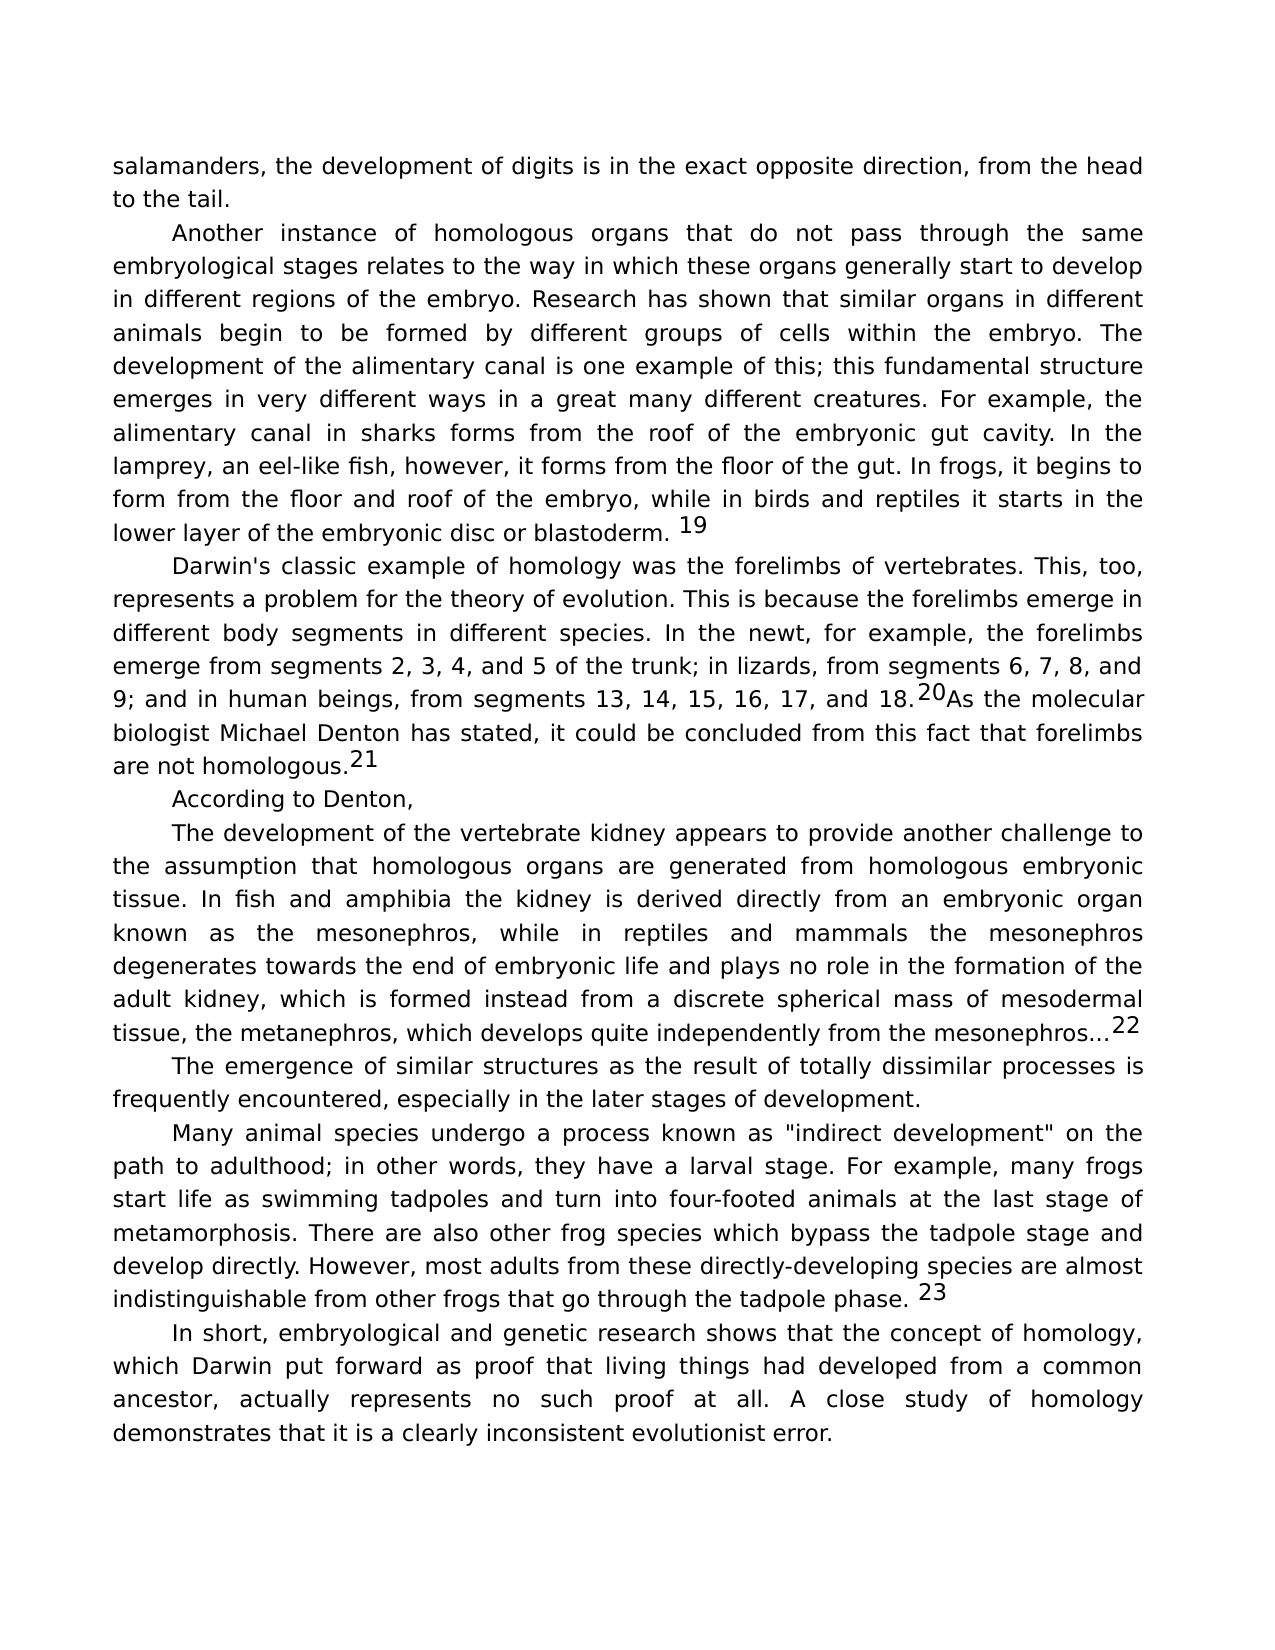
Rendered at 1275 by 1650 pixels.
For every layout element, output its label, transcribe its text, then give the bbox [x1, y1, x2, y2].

text salamanders, the development of digits is in the exact opposite direction, from the head to the tail. [112, 148, 1145, 214]
text Darwin's classic example of homology was the forelimbs of vertebrates. This, too, represents a problem for the theory of evolution. This is because the forelimbs emerge in different body segments in different species. In the newt, for example, the forelimbs emerge from segments 2, 3, 4, and 5 of the trunk; in lizards, from segments 6, 7, 8, and 9; and in human beings, from segments 13, 14, 15, 16, 17, and 18.20As the molecular biologist Michael Denton has stated, it could be concluded from this fact that forelimbs are not homologous.21 [112, 548, 1145, 781]
text According to Denton, [112, 781, 1145, 814]
text Many animal species undergo a process known as "indirect development" on the path to adulthood; in other words, they have a larval stage. For example, many frogs start life as swimming tadpoles and turn into four-footed animals at the last stage of metamorphosis. There are also other frog species which bypass the tadpole stage and develop directly. However, most adults from these directly-developing species are almost indistinguishable from other frogs that go through the tadpole phase. 23 [112, 1114, 1145, 1314]
text The emergence of similar structures as the result of totally dissimilar processes is frequently encountered, especially in the later stages of development. [112, 1048, 1145, 1114]
text In short, embryological and genetic research shows that the concept of homology, which Darwin put forward as proof that living things had developed from a common ancestor, actually represents no such proof at all. A close study of homology demonstrates that it is a clearly inconsistent evolutionist error. [112, 1314, 1145, 1448]
text The development of the vertebrate kidney appears to provide another challenge to the assumption that homologous organs are generated from homologous embryonic tissue. In fish and amphibia the kidney is derived directly from an embryonic organ known as the mesonephros, while in reptiles and mammals the mesonephros degenerates towards the end of embryonic life and plays no role in the formation of the adult kidney, which is formed instead from a discrete spherical mass of mesodermal tissue, the metanephros, which develops quite independently from the mesonephros...22 [112, 814, 1145, 1048]
text Another instance of homologous organs that do not pass through the same embryological stages relates to the way in which these organs generally start to develop in different regions of the embryo. Research has shown that similar organs in different animals begin to be formed by different groups of cells within the embryo. The development of the alimentary canal is one example of this; this fundamental structure emerges in very different ways in a great many different creatures. For example, the alimentary canal in sharks forms from the roof of the embryonic gut cavity. In the lamprey, an eel-like fish, however, it forms from the floor of the gut. In frogs, it begins to form from the floor and roof of the embryo, while in birds and reptiles it starts in the lower layer of the embryonic disc or blastoderm. 19 [112, 214, 1145, 548]
